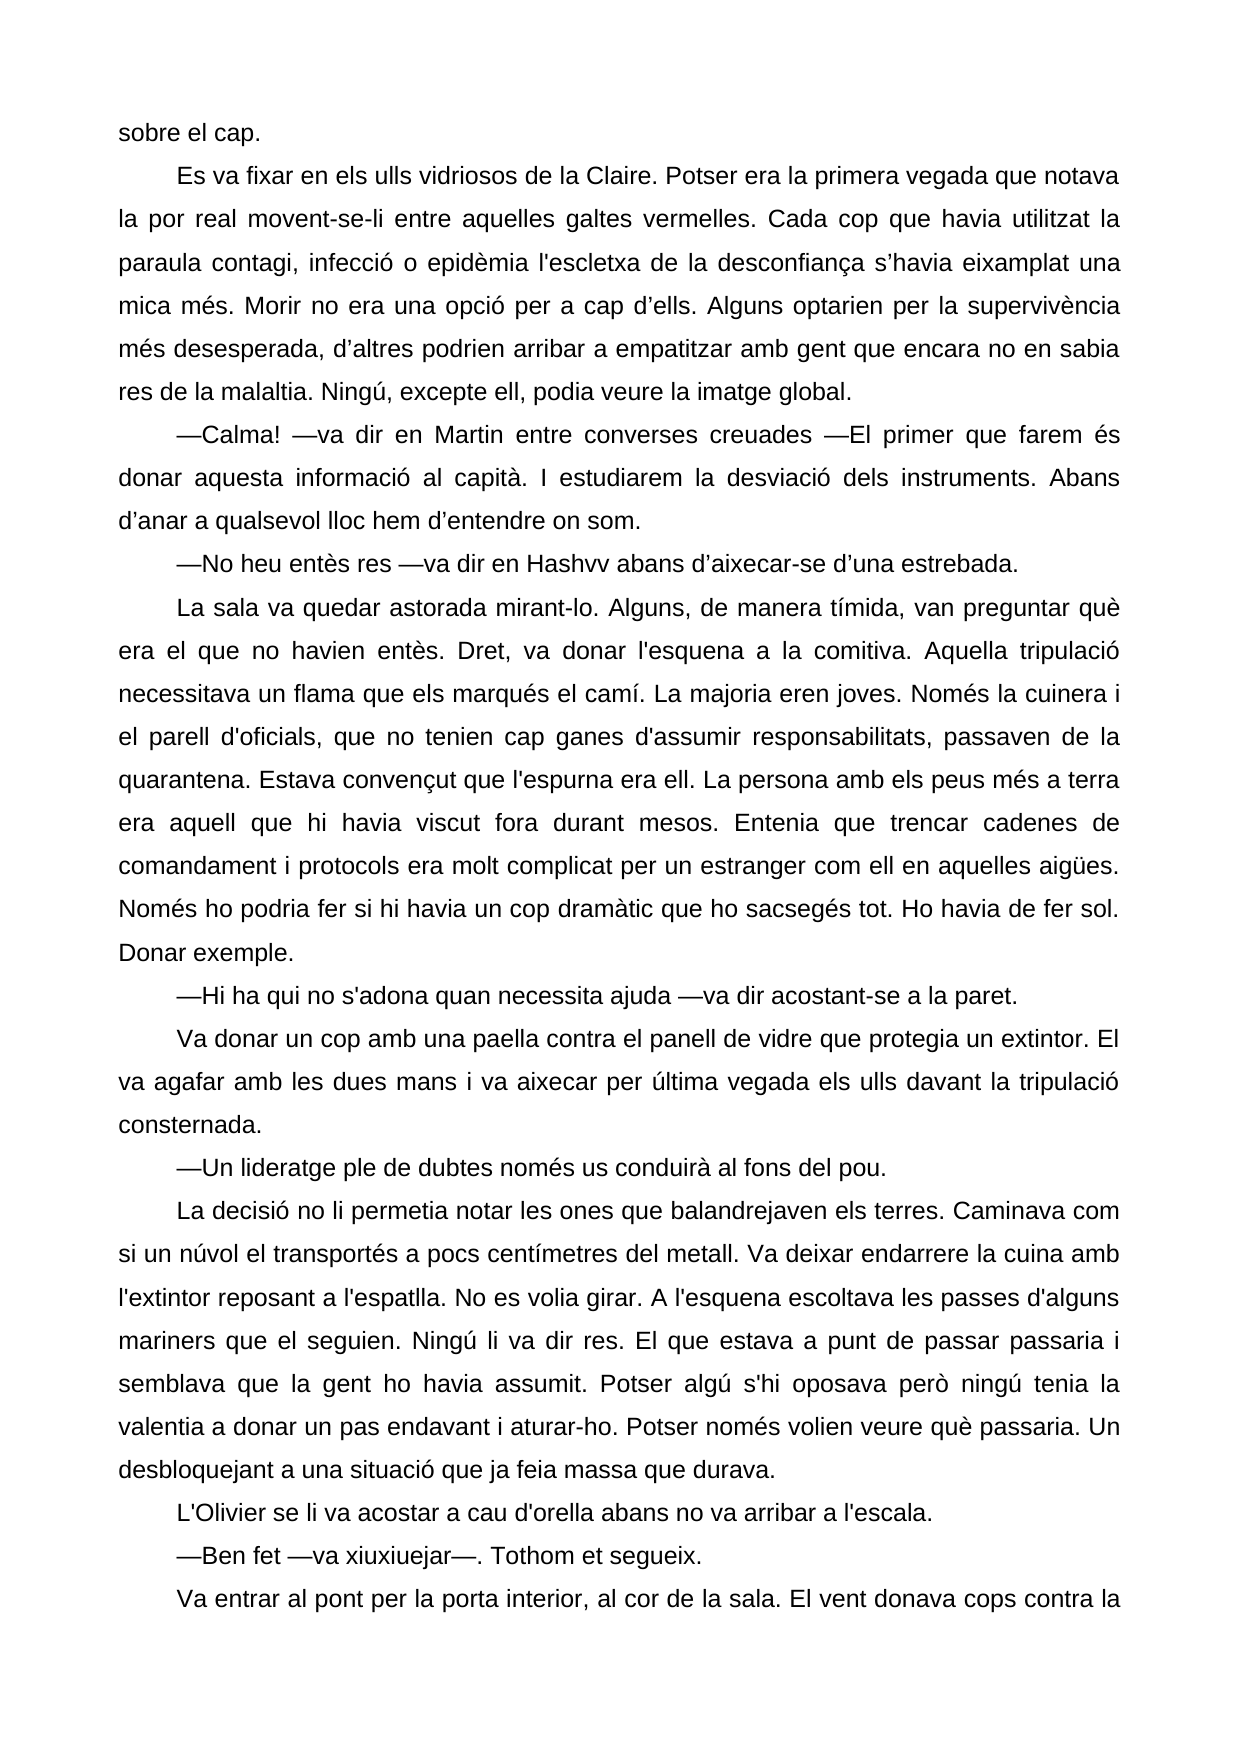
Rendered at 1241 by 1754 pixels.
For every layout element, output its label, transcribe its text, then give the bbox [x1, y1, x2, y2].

text —Ben fet —va xiuxiuejar—. Tothom et segueix. [118, 1541, 1122, 1570]
text La sala va quedar astorada mirant-lo. Alguns, de manera tímida, van preguntar què era el que no havien entès. Dret, va donar l'esquena a la comitiva. Aquella tripulació necessitava un flama que els marqués el camí. La majoria eren joves. Només la cuinera i el parell d'oficials, que no tenien cap ganes d'assumir responsabilitats, passaven de la quarantena. Estava convençut que l'espurna era ell. La persona amb els peus més a terra era aquell que hi havia viscut fora durant mesos. Entenia que trencar cadenes de comandament i protocols era molt complicat per un estranger com ell en aquelles aigües. Només ho podria fer si hi havia un cop dramàtic que ho sacsegés tot. Ho havia de fer sol. Donar exemple. [118, 592, 1122, 966]
text sobre el cap. [118, 118, 1122, 147]
text La decisió no li permetia notar les ones que balandrejaven els terres. Caminava com si un núvol el transportés a pocs centímetres del metall. Va deixar endarrere la cuina amb l'extintor reposant a l'espatlla. No es volia girar. A l'esquena escoltava les passes d'alguns mariners que el seguien. Ningú li va dir res. El que estava a punt de passar passaria i semblava que la gent ho havia assumit. Potser algú s'hi oposava però ningú tenia la valentia a donar un pas endavant i aturar-ho. Potser només volien veure què passaria. Un desbloquejant a una situació que ja feia massa que durava. [118, 1196, 1122, 1484]
text Es va fixar en els ulls vidriosos de la Claire. Potser era la primera vegada que notava la por real movent-se-li entre aquelles galtes vermelles. Cada cop que havia utilitzat la paraula contagi, infecció o epidèmia l'escletxa de la desconfiança s’havia eixamplat una mica més. Morir no era una opció per a cap d’ells. Alguns optarien per la supervivència més desesperada, d’altres podrien arribar a empatitzar amb gent que encara no en sabia res de la malaltia. Ningú, excepte ell, podia veure la imatge global. [118, 161, 1122, 406]
text —Un lideratge ple de dubtes només us conduirà al fons del pou. [118, 1153, 1122, 1182]
text —Hi ha qui no s'adona quan necessita ajuda —va dir acostant-se a la paret. [118, 981, 1122, 1009]
text Va entrar al pont per la porta interior, al cor de la sala. El vent donava cops contra la [118, 1584, 1122, 1613]
text —Calma! —va dir en Martin entre converses creuades —El primer que farem és donar aquesta informació al capità. I estudiarem la desviació dels instruments. Abans d’anar a qualsevol lloc hem d’entendre on som. [118, 420, 1122, 535]
text Va donar un cop amb una paella contra el panell de vidre que protegia un extintor. El va agafar amb les dues mans i va aixecar per última vegada els ulls davant la tripulació consternada. [118, 1024, 1122, 1139]
text L'Olivier se li va acostar a cau d'orella abans no va arribar a l'escala. [118, 1498, 1122, 1527]
text —No heu entès res —va dir en Hashvv abans d’aixecar-se d’una estrebada. [118, 549, 1122, 578]
